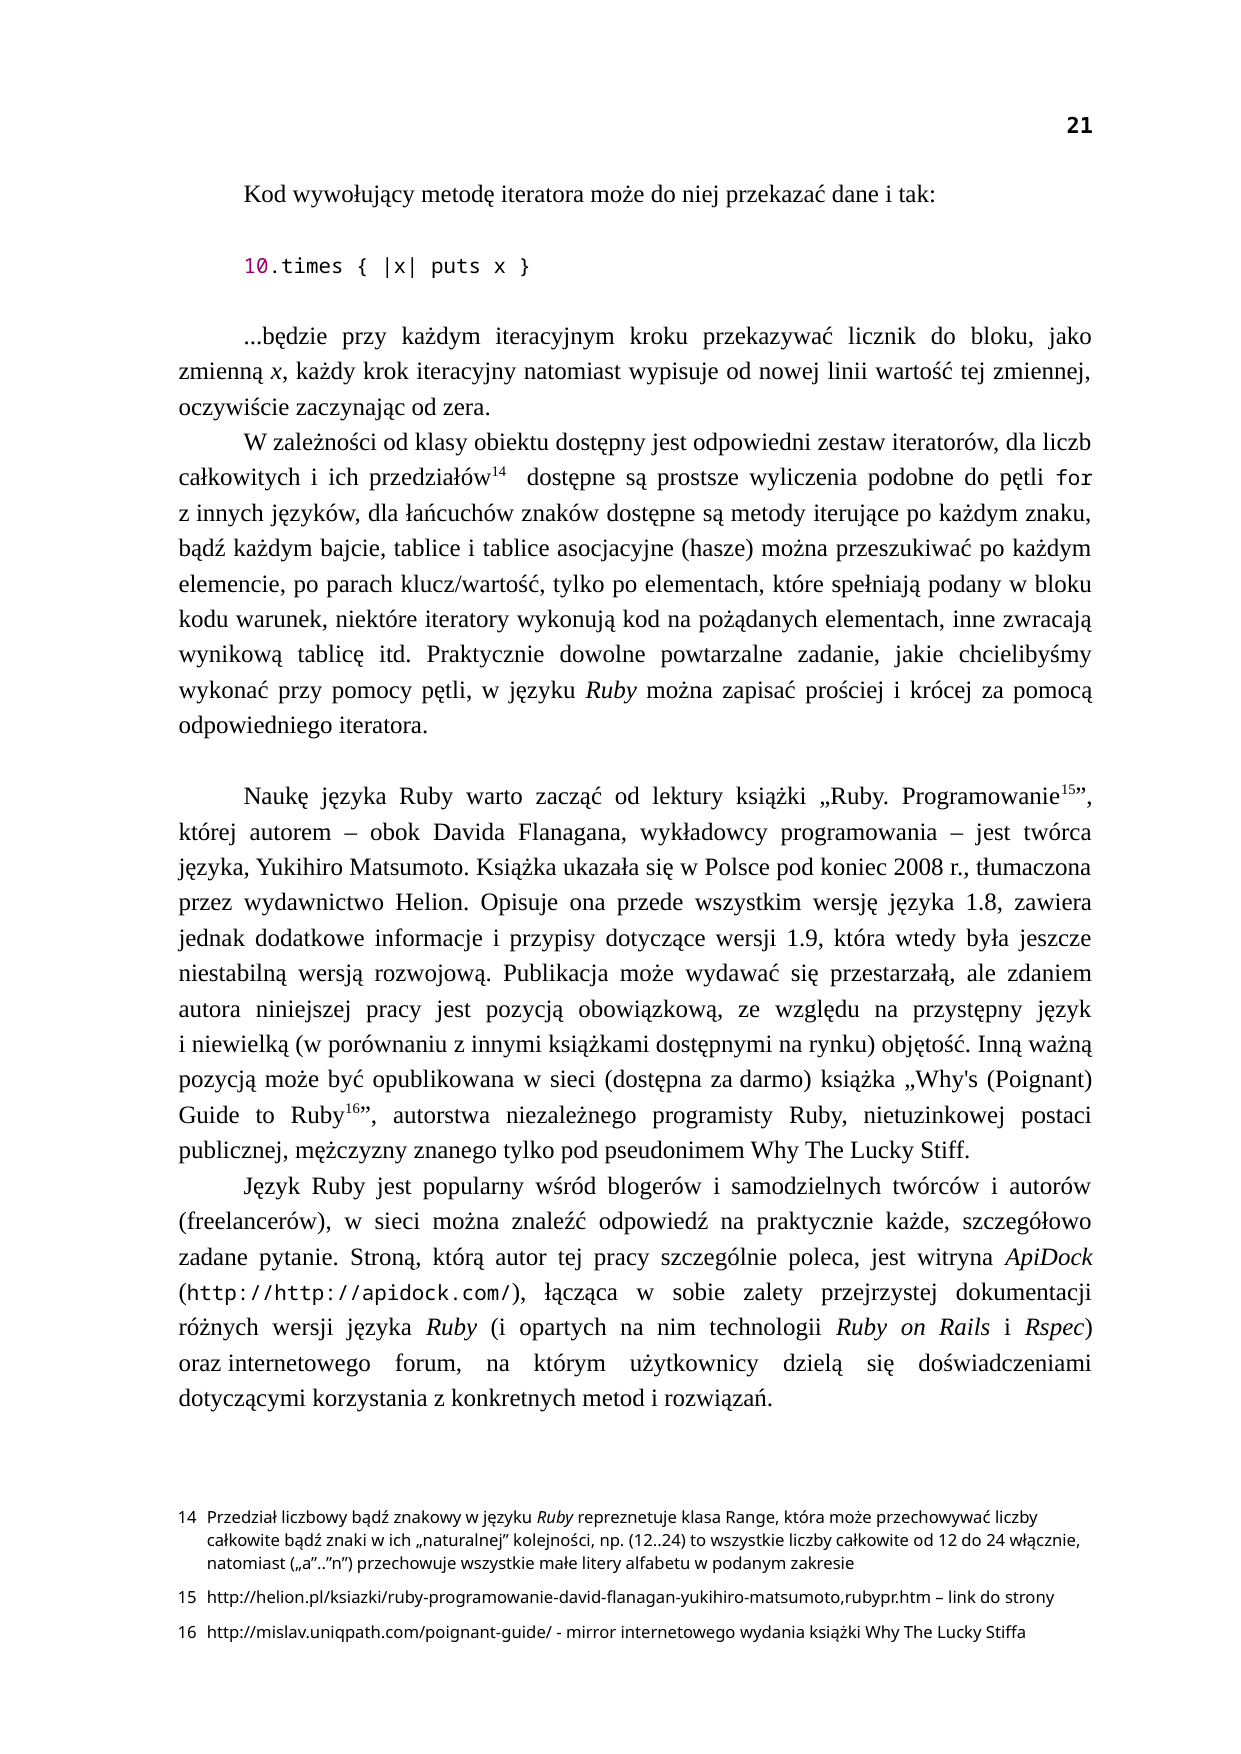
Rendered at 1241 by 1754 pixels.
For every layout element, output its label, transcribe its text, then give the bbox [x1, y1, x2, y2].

text Naukę języka Ruby warto zacząć od lektury książki „Ruby. Programowanie”, której autorem – obok Davida Flanagana, wykładowcy programowania – jest twórca języka, Yukihiro Matsumoto. Książka ukazała się w Polsce pod koniec 2008 r., tłumaczona przez wydawnictwo Helion. Opisuje ona przede wszystkim wersję języka 1.8, zawiera jednak dodatkowe informacje i przypisy dotyczące wersji 1.9, która wtedy była jeszcze niestabilną wersją rozwojową. Publikacja może wydawać się przestarzałą, ale zdaniem autora niniejszej pracy jest pozycją obowiązkową, ze względu na przystępny język i niewielką (w porównaniu z innymi książkami dostępnymi na rynku) objętość. Inną ważną pozycją może być opublikowana w sieci (dostępna za darmo) książka „Why's (Poignant) Guide to Ruby”, autorstwa niezależnego programisty Ruby, nietuzinkowej postaci publicznej, mężczyzny znanego tylko pod pseudonimem Why The Lucky Stiff. [178, 776, 1093, 1166]
text W zależności od klasy obiektu dostępny jest odpowiedni zestaw iteratorów, dla liczb całkowitych i ich przedziałów dostępne są prostsze wyliczenia podobne do pętli for z innych języków, dla łańcuchów znaków dostępne są metody iterujące po każdym znaku, bądź każdym bajcie, tablice i tablice asocjacyjne (hasze) można przeszukiwać po każdym elemencie, po parach klucz/wartość, tylko po elementach, które spełniają podany w bloku kodu warunek, niektóre iteratory wykonują kod na pożądanych elementach, inne zwracają wynikową tablicę itd. Praktycznie dowolne powtarzalne zadanie, jakie chcielibyśmy wykonać przy pomocy pętli, w języku Ruby można zapisać prościej i krócej za pomocą odpowiedniego iteratora. [178, 422, 1093, 741]
text http://helion.pl/ksiazki/ruby-programowanie-david-flanagan-yukihiro-matsumoto,rubypr.htm – link do strony [177, 1586, 1093, 1609]
text Przedział liczbowy bądź znakowy w języku Ruby repreznetuje klasa Range, która może przechowywać liczby całkowite bądź znaki w ich „naturalnej” kolejności, np. (12..24) to wszystkie liczby całkowite od 12 do 24 włącznie, natomiast („a”..”n”) przechowuje wszystkie małe litery alfabetu w podanym zakresie [177, 1506, 1093, 1574]
text 10.times { |x| puts x } [178, 245, 1093, 280]
text ...będzie przy każdym iteracyjnym kroku przekazywać licznik do bloku, jako zmienną x, każdy krok iteracyjny natomiast wypisuje od nowej linii wartość tej zmiennej, oczywiście zaczynając od zera. [178, 316, 1093, 422]
text Kod wywołujący metodę iteratora może do niej przekazać dane i tak: [178, 174, 1093, 209]
text http://mislav.uniqpath.com/poignant-guide/ - mirror internetowego wydania książki Why The Lucky Stiffa [177, 1621, 1093, 1643]
text Język Ruby jest popularny wśród blogerów i samodzielnych twórców i autorów (freelancerów), w sieci można znaleźć odpowiedź na praktycznie każde, szczegółowo zadane pytanie. Stroną, którą autor tej pracy szczególnie poleca, jest witryna ApiDock (http://http://apidock.com/), łącząca w sobie zalety przejrzystej dokumentacji różnych wersji języka Ruby (i opartych na nim technologii Ruby on Rails i Rspec) oraz internetowego forum, na którym użytkownicy dzielą się doświadczeniami dotyczącymi korzystania z konkretnych metod i rozwiązań. [178, 1166, 1093, 1414]
